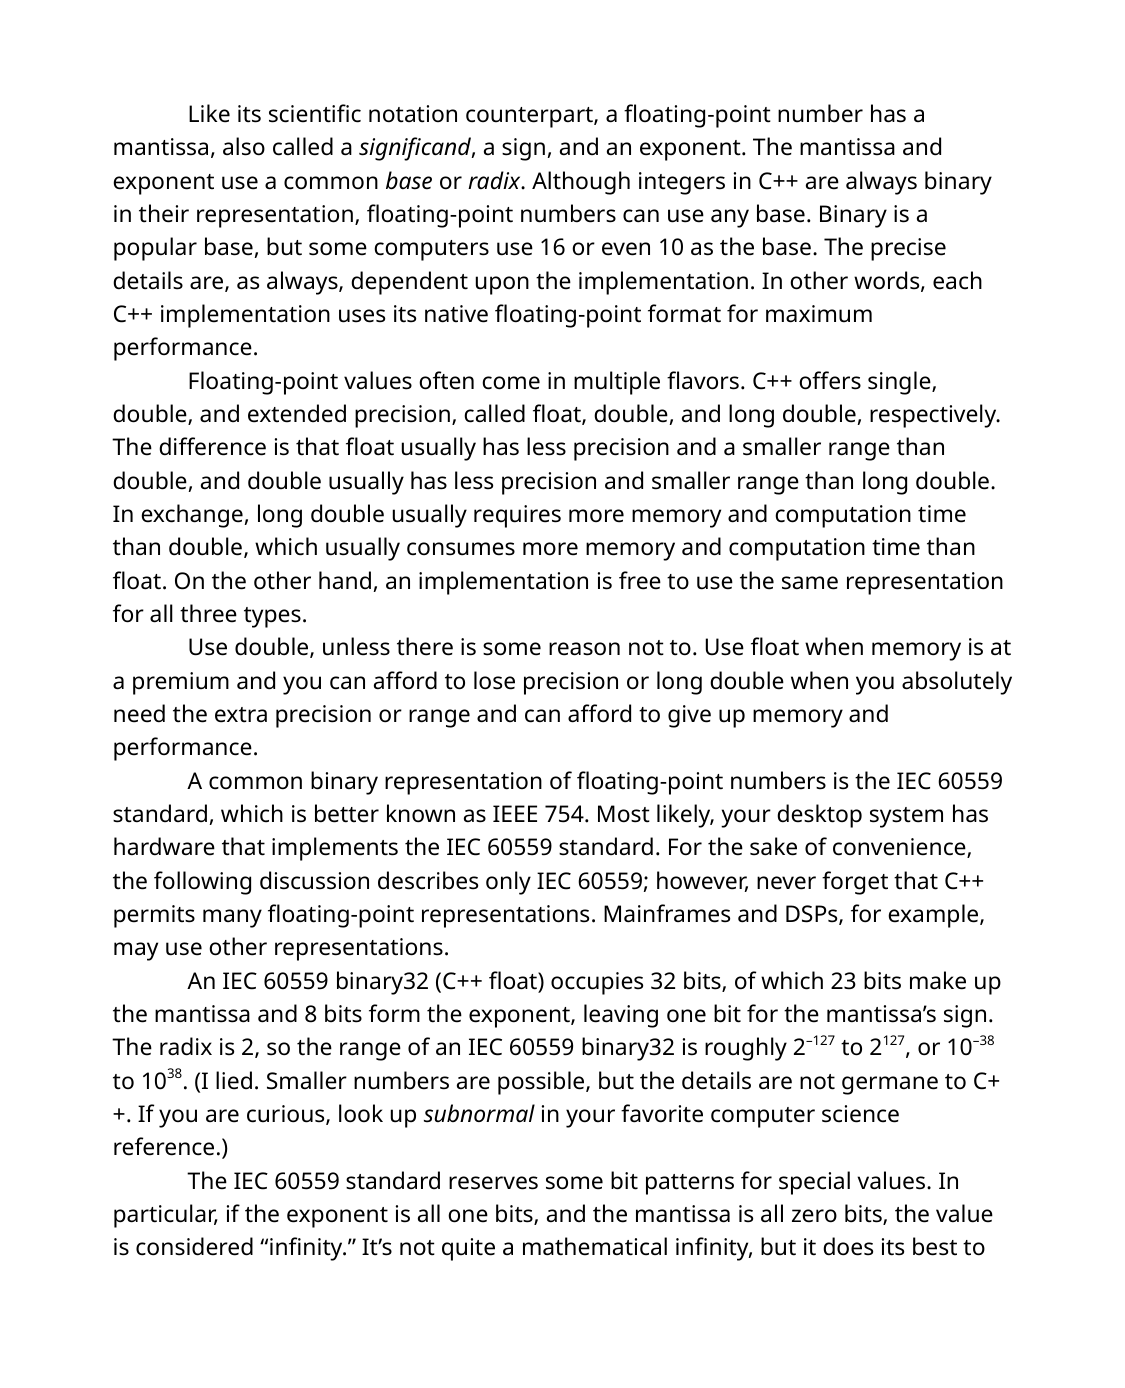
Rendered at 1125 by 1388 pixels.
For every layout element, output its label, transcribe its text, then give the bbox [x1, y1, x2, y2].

text A common binary representation of floating-point numbers is the IEC 60559 standard, which is better known as IEEE 754. Most likely, your desktop system has hardware that implements the IEC 60559 standard. For the sake of convenience, the following discussion describes only IEC 60559; however, never forget that C++ permits many floating-point representations. Mainframes and DSPs, for example, may use other representations. [112, 763, 1012, 963]
text The IEC 60559 standard reserves some bit patterns for special values. In particular, if the exponent is all one bits, and the mantissa is all zero bits, the value is considered “infinity.” It’s not quite a mathematical infinity, but it does its best to [112, 1163, 1012, 1263]
text Like its scientific notation counterpart, a floating-point number has a mantissa, also called a significand, a sign, and an exponent. The mantissa and exponent use a common base or radix. Although integers in C++ are always binary in their representation, floating-point numbers can use any base. Binary is a popular base, but some computers use 16 or even 10 as the base. The precise details are, as always, dependent upon the implementation. In other words, each C++ implementation uses its native floating-point format for maximum performance. [112, 96, 1012, 363]
text An IEC 60559 binary32 (C++ float) occupies 32 bits, of which 23 bits make up the mantissa and 8 bits form the exponent, leaving one bit for the mantissa’s sign. The radix is 2, so the range of an IEC 60559 binary32 is roughly 2–127 to 2127, or 10–38 to 1038. (I lied. Smaller numbers are possible, but the details are not germane to C++. If you are curious, look up subnormal in your favorite computer science reference.) [112, 963, 1012, 1163]
text Floating-point values often come in multiple flavors. C++ offers single, double, and extended precision, called float, double, and long double, respectively. The difference is that float usually has less precision and a smaller range than double, and double usually has less precision and smaller range than long double. In exchange, long double usually requires more memory and computation time than double, which usually consumes more memory and computation time than float. On the other hand, an implementation is free to use the same representation for all three types. [112, 363, 1012, 629]
text Use double, unless there is some reason not to. Use float when memory is at a premium and you can afford to lose precision or long double when you absolutely need the extra precision or range and can afford to give up memory and performance. [112, 629, 1012, 763]
